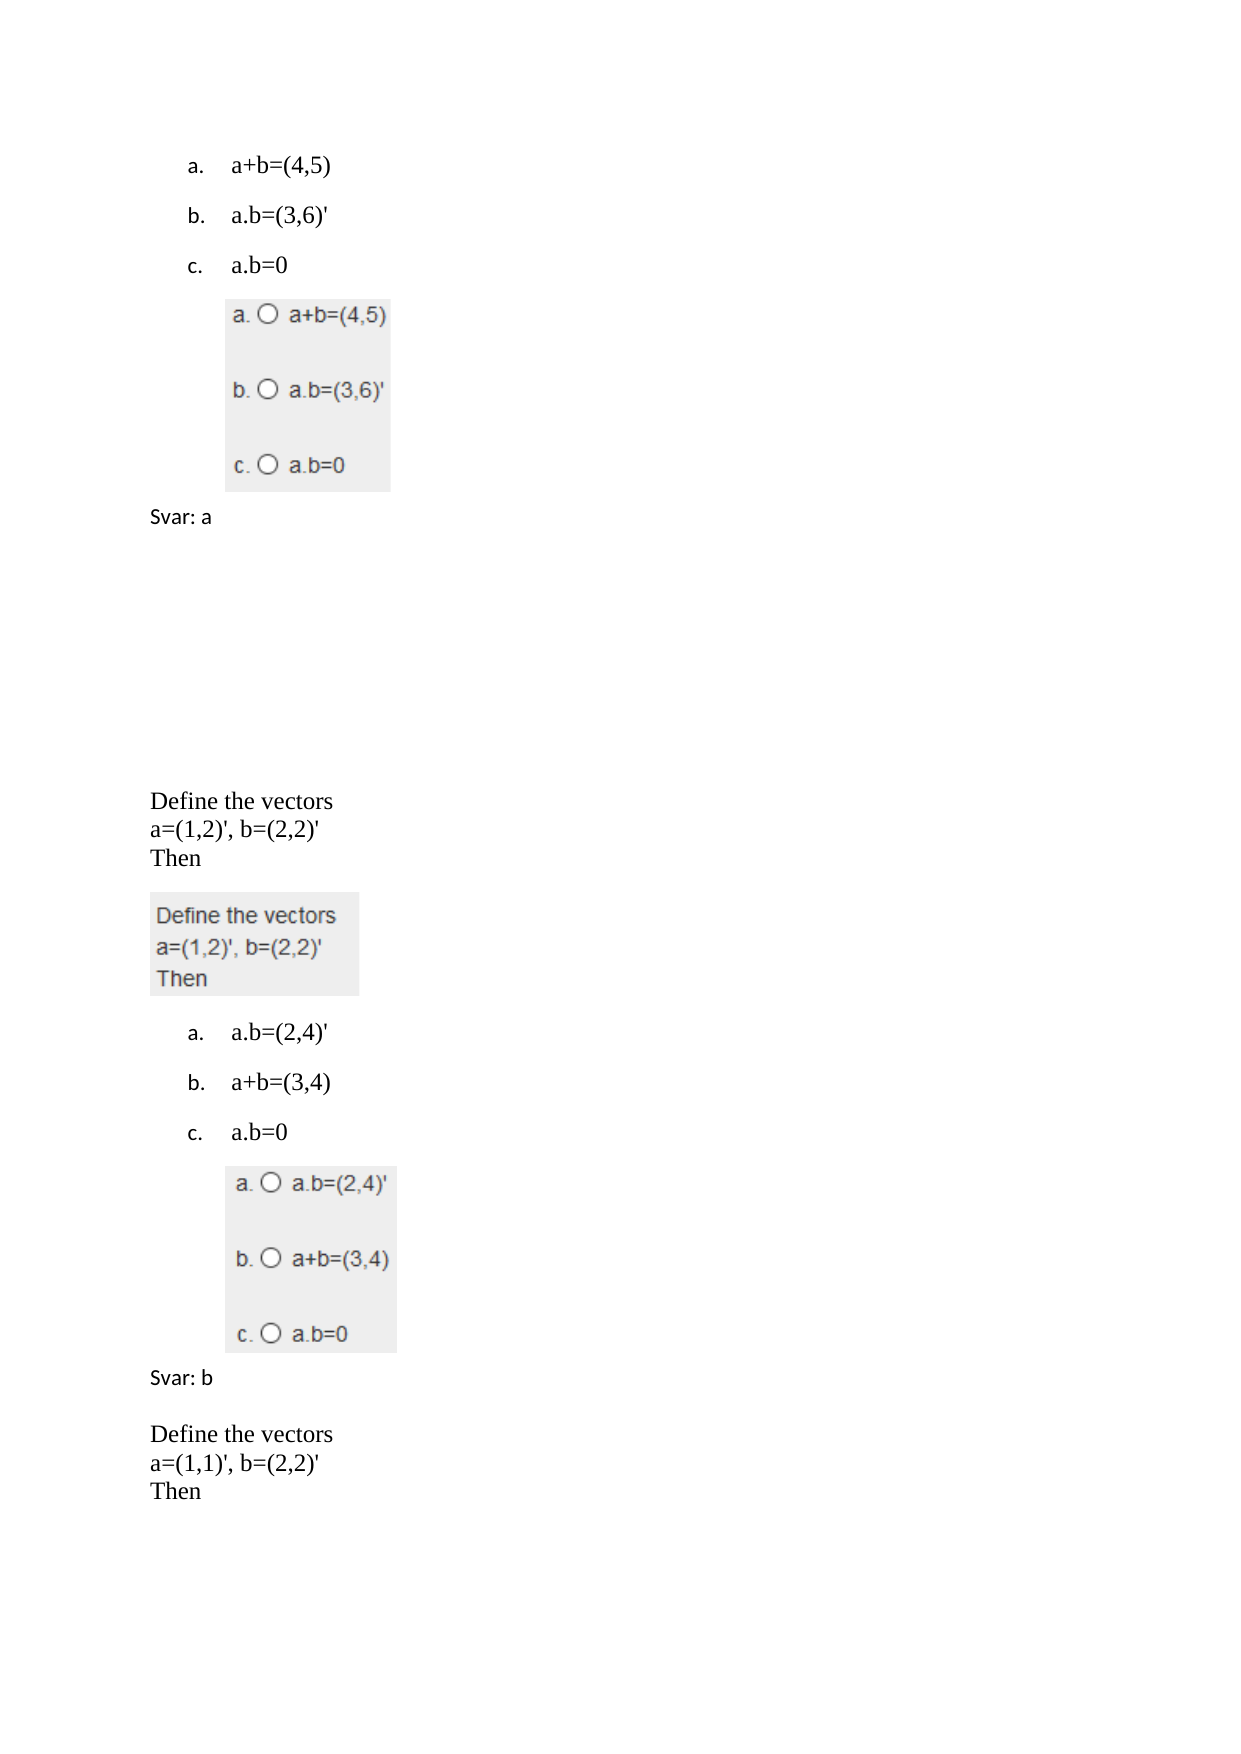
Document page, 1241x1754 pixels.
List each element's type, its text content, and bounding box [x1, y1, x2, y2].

list a.b=(2,4)' [187, 1017, 1090, 1046]
text Define the vectors a=(1,2)', b=(2,2)' Then [150, 786, 1090, 872]
list a.b=0 [187, 1117, 1090, 1146]
text Svar: b [150, 1363, 1090, 1391]
list a.b=0 [187, 250, 1090, 279]
text Svar: a [150, 502, 1090, 530]
list a.b=(3,6)' [187, 200, 1090, 229]
list a+b=(4,5) [187, 150, 1090, 179]
list a+b=(3,4) [187, 1067, 1090, 1096]
text Define the vectors a=(1,1)', b=(2,2)' Then [150, 1419, 1090, 1505]
